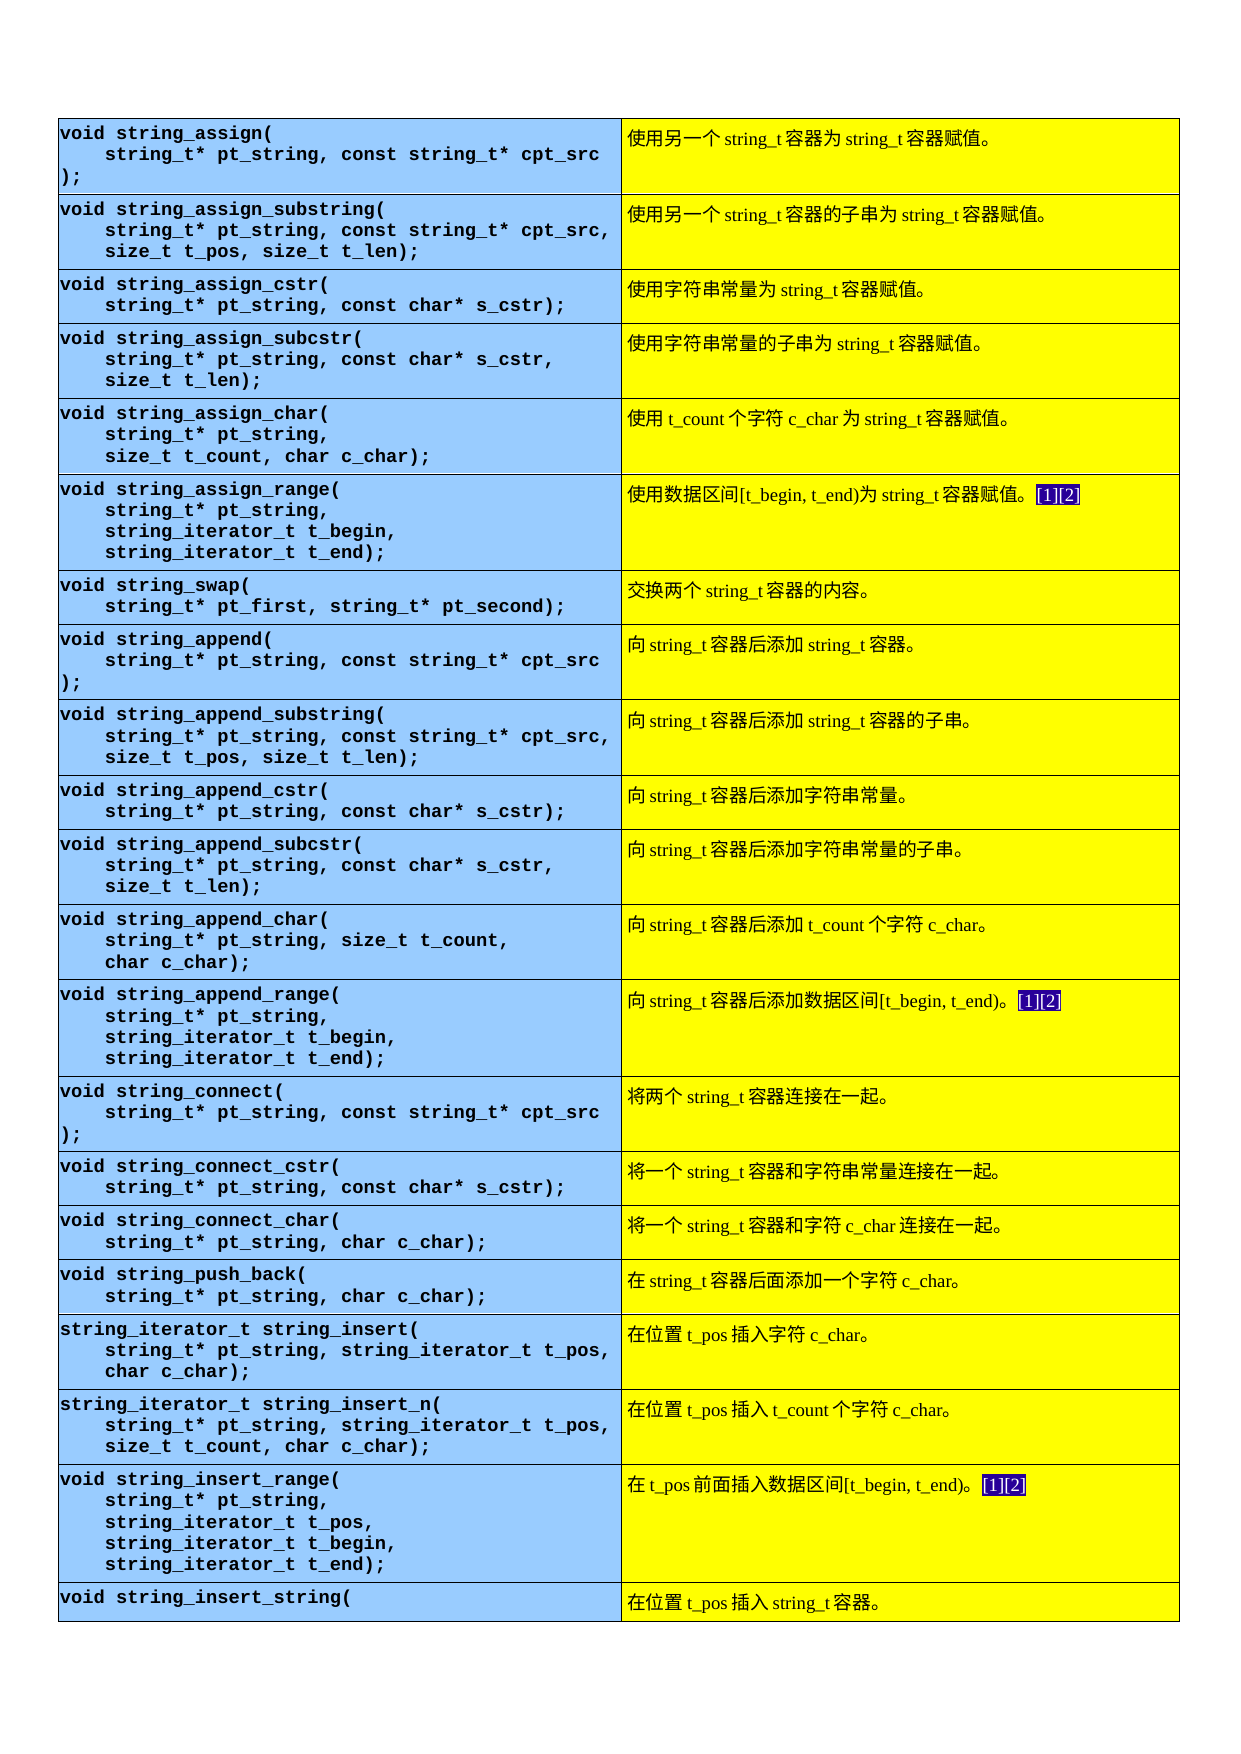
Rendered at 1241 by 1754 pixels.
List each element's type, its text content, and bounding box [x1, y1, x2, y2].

table_cell void string_assign_cstr( string_t* pt_string, const char* s_cstr); [59, 270, 621, 323]
table_cell 在位置t_pos插入string_t容器。 [622, 1583, 1179, 1621]
table_cell 交换两个string_t容器的内容。 [622, 571, 1179, 624]
table_cell 使用数据区间[t_begin, t_end)为string_t容器赋值。[1][2] [622, 475, 1179, 570]
table_cell 使用另一个string_t容器的子串为string_t容器赋值。 [622, 195, 1179, 269]
table_cell string_iterator_t string_insert_n( string_t* pt_string, string_iterator_t t_pos, size_t t_count, char c_char); [59, 1390, 621, 1464]
table_cell 使用字符串常量为string_t容器赋值。 [622, 270, 1179, 323]
table_cell 向string_t容器后添加字符串常量。 [622, 776, 1179, 829]
table_cell 在位置t_pos插入字符c_char。 [622, 1315, 1179, 1389]
table_cell 在位置t_pos插入t_count个字符c_char。 [622, 1390, 1179, 1464]
table_cell 将一个string_t容器和字符串常量连接在一起。 [622, 1152, 1179, 1205]
table_cell 使用字符串常量的子串为string_t容器赋值。 [622, 324, 1179, 398]
table_cell void string_insert_string( [59, 1583, 621, 1621]
table_cell void string_assign_substring( string_t* pt_string, const string_t* cpt_src, size_t t_pos, size_t t_len); [59, 195, 621, 269]
table_cell void string_assign_range( string_t* pt_string, string_iterator_t t_begin, string_iterator_t t_end); [59, 475, 621, 570]
table_cell 向string_t容器后添加数据区间[t_begin, t_end)。[1][2] [622, 980, 1179, 1076]
table_cell 在string_t容器后面添加一个字符c_char。 [622, 1260, 1179, 1313]
table_cell void string_assign_char( string_t* pt_string, size_t t_count, char c_char); [59, 399, 621, 473]
table_cell void string_append_cstr( string_t* pt_string, const char* s_cstr); [59, 776, 621, 829]
table_cell 在t_pos前面插入数据区间[t_begin, t_end)。[1][2] [622, 1465, 1179, 1582]
table_cell void string_assign( string_t* pt_string, const string_t* cpt_src ); [59, 119, 621, 193]
table_cell 将一个string_t容器和字符c_char连接在一起。 [622, 1206, 1179, 1259]
table_cell void string_swap( string_t* pt_first, string_t* pt_second); [59, 571, 621, 624]
table_cell 向string_t容器后添加字符串常量的子串。 [622, 830, 1179, 904]
table_cell void string_assign_subcstr( string_t* pt_string, const char* s_cstr, size_t t_len); [59, 324, 621, 398]
table_cell void string_push_back( string_t* pt_string, char c_char); [59, 1260, 621, 1313]
table_cell 向string_t容器后添加string_t容器的子串。 [622, 700, 1179, 775]
table_cell void string_insert_range( string_t* pt_string, string_iterator_t t_pos, string_iterator_t t_begin, string_iterator_t t_end); [59, 1465, 621, 1582]
table_cell 使用t_count个字符c_char为string_t容器赋值。 [622, 399, 1179, 473]
table_cell void string_append_range( string_t* pt_string, string_iterator_t t_begin, string_iterator_t t_end); [59, 980, 621, 1076]
table_cell void string_append_substring( string_t* pt_string, const string_t* cpt_src, size_t t_pos, size_t t_len); [59, 700, 621, 775]
table_cell string_iterator_t string_insert( string_t* pt_string, string_iterator_t t_pos, char c_char); [59, 1315, 621, 1389]
table_cell void string_connect_char( string_t* pt_string, char c_char); [59, 1206, 621, 1259]
table_cell 向string_t容器后添加string_t容器。 [622, 625, 1179, 699]
table_cell void string_connect_cstr( string_t* pt_string, const char* s_cstr); [59, 1152, 621, 1205]
table_cell 向string_t容器后添加t_count个字符c_char。 [622, 905, 1179, 979]
table_cell 使用另一个string_t容器为string_t容器赋值。 [622, 119, 1179, 193]
table_cell void string_append_subcstr( string_t* pt_string, const char* s_cstr, size_t t_len); [59, 830, 621, 904]
table_cell void string_connect( string_t* pt_string, const string_t* cpt_src ); [59, 1077, 621, 1151]
table_cell 将两个string_t容器连接在一起。 [622, 1077, 1179, 1151]
table_cell void string_append_char( string_t* pt_string, size_t t_count, char c_char); [59, 905, 621, 979]
table_cell void string_append( string_t* pt_string, const string_t* cpt_src ); [59, 625, 621, 699]
